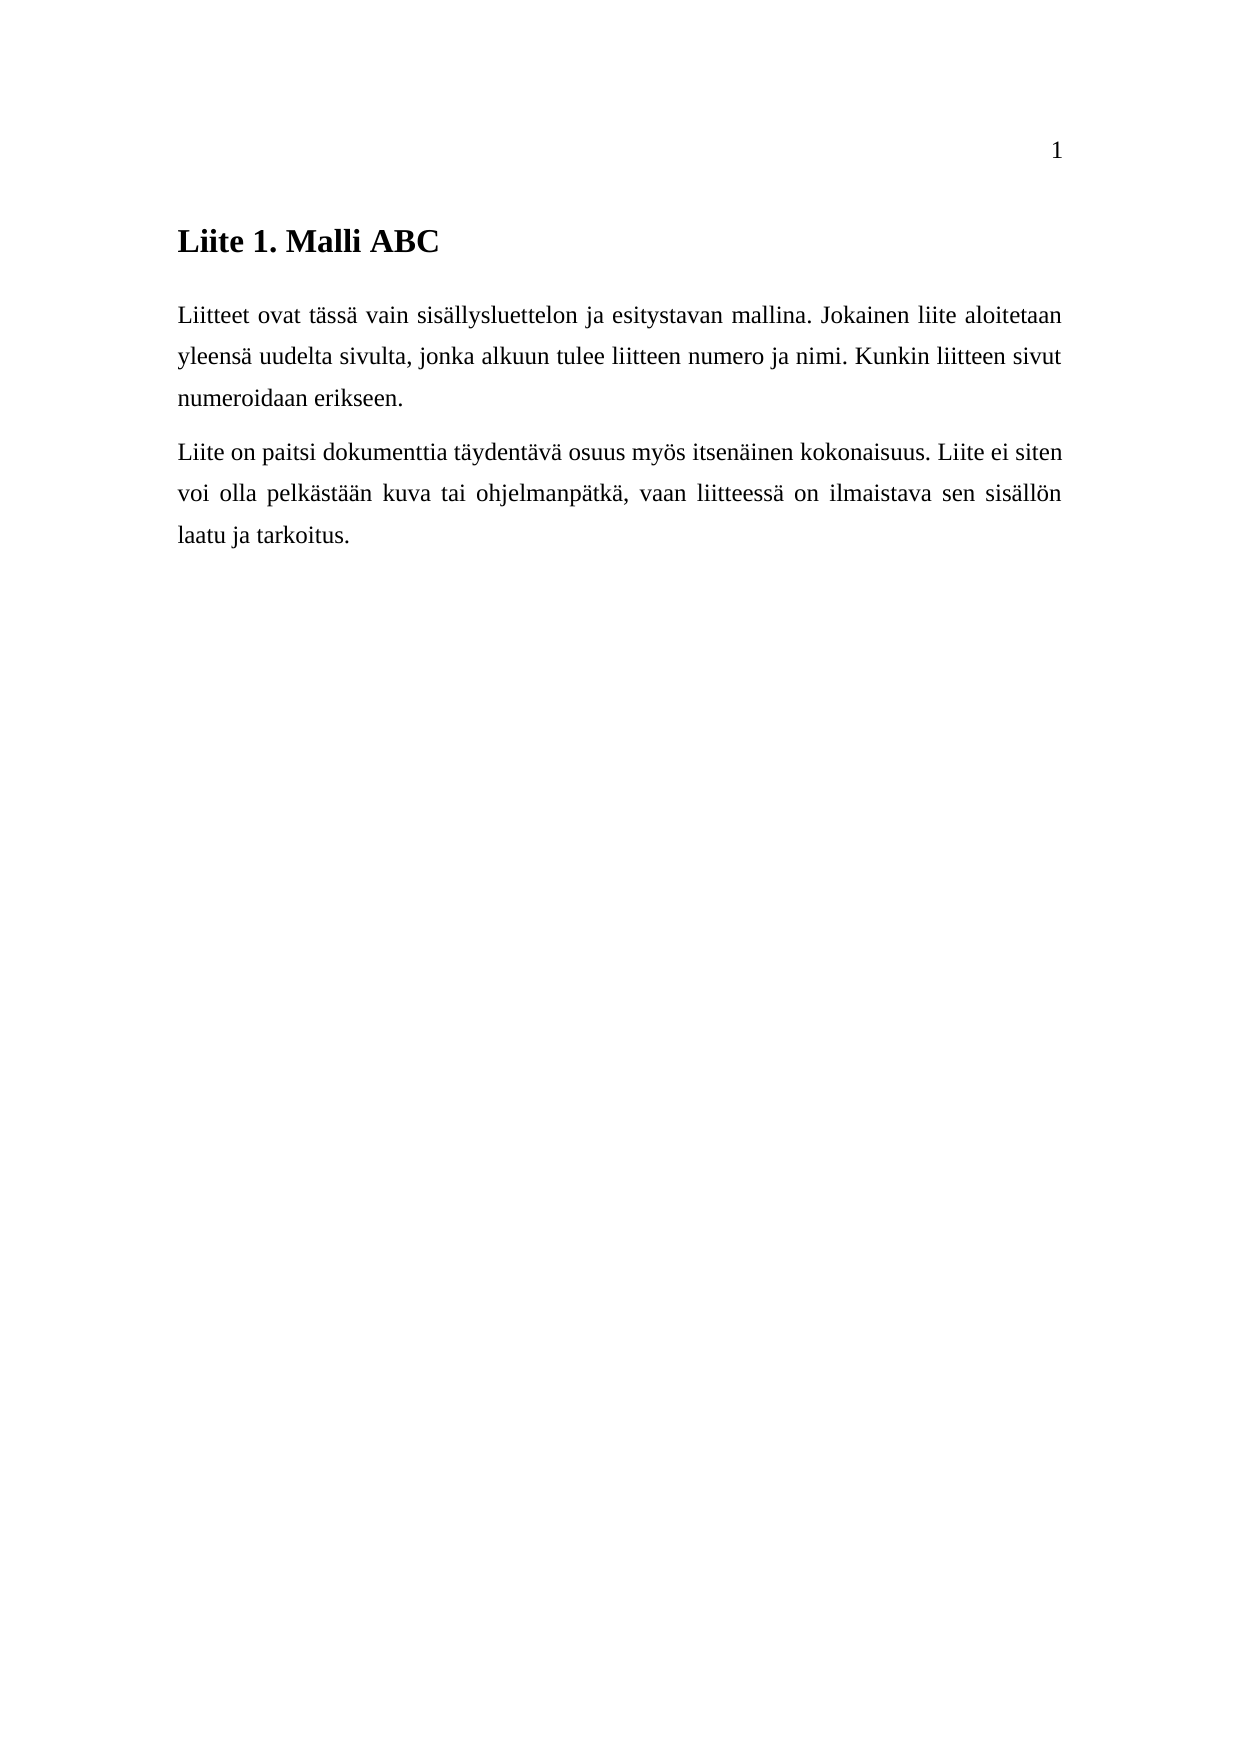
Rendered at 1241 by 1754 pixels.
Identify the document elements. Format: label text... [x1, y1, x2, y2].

text Liitteet ovat tässä vain sisällysluettelon ja esitystavan mallina. Jokainen liite aloitetaan yleensä uudelta sivulta, jonka alkuun tulee liitteen numero ja nimi. Kunkin liitteen sivut numeroidaan erikseen. [177, 301, 1063, 412]
subtitle Liite 1. Malli ABC [177, 222, 1063, 259]
text Liite on paitsi dokumenttia täydentävä osuus myös itsenäinen kokonaisuus. Liite ei siten voi olla pelkästään kuva tai ohjelmanpätkä, vaan liitteessä on ilmaistava sen sisällön laatu ja tarkoitus. [177, 438, 1063, 549]
